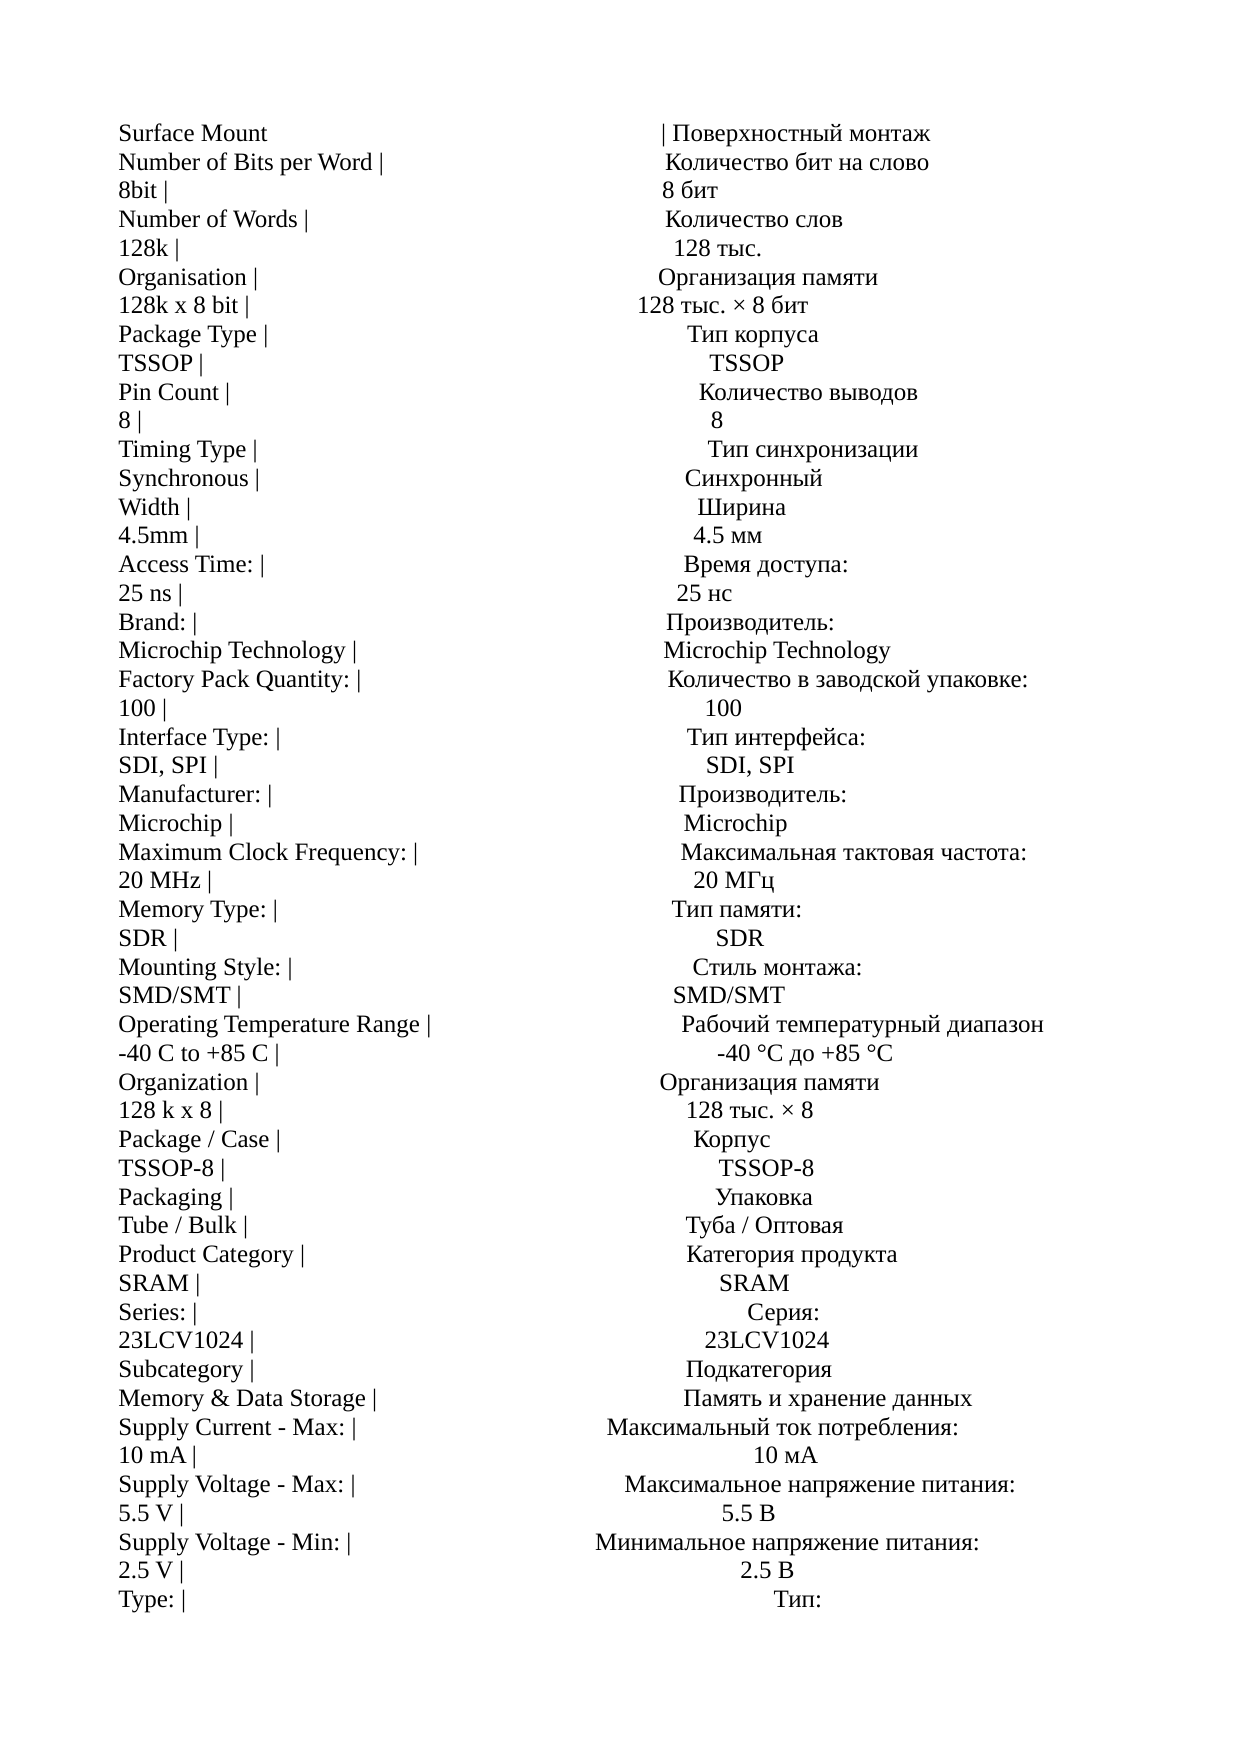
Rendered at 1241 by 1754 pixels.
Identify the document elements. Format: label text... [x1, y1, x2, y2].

text TSSOP-8 | TSSOP-8 [118, 1153, 1122, 1182]
text TSSOP | TSSOP [118, 348, 1122, 377]
text Factory Pack Quantity: | Количество в заводской упаковке: [118, 664, 1122, 693]
text Product Category | Категория продукта [118, 1239, 1122, 1268]
text 100 | 100 [118, 693, 1122, 722]
text Access Time: | Время доступа: [118, 549, 1122, 578]
text Supply Current - Max: | Максимальный ток потребления: [118, 1412, 1122, 1441]
text Manufacturer: | Производитель: [118, 779, 1122, 808]
text Memory Type: | Тип памяти: [118, 894, 1122, 923]
text Surface Mount | Поверхностный монтаж [118, 118, 1122, 147]
text 8bit | 8 бит [118, 176, 1122, 204]
text SDI, SPI | SDI, SPI [118, 751, 1122, 779]
text Packaging | Упаковка [118, 1182, 1122, 1211]
text 25 ns | 25 нс [118, 578, 1122, 607]
text 128 k x 8 | 128 тыс. × 8 [118, 1096, 1122, 1124]
text 128k x 8 bit | 128 тыс. × 8 бит [118, 291, 1122, 319]
text 5.5 V | 5.5 В [118, 1498, 1122, 1527]
text -40 C to +85 C | -40 °C до +85 °C [118, 1038, 1122, 1067]
text 20 MHz | 20 МГц [118, 866, 1122, 894]
text Organisation | Организация памяти [118, 262, 1122, 291]
text SDR | SDR [118, 923, 1122, 952]
text Supply Voltage - Max: | Максимальное напряжение питания: [118, 1469, 1122, 1498]
text Width | Ширина [118, 492, 1122, 521]
text Supply Voltage - Min: | Минимальное напряжение питания: [118, 1527, 1122, 1556]
text Mounting Style: | Стиль монтажа: [118, 952, 1122, 981]
text Package / Case | Корпус [118, 1124, 1122, 1153]
text 2.5 V | 2.5 В [118, 1556, 1122, 1584]
text SRAM | SRAM [118, 1268, 1122, 1297]
text Microchip | Microchip [118, 808, 1122, 837]
text Memory & Data Storage | Память и хранение данных [118, 1383, 1122, 1412]
text Synchronous | Синхронный [118, 463, 1122, 492]
text Timing Type | Тип синхронизации [118, 434, 1122, 463]
text 4.5mm | 4.5 мм [118, 521, 1122, 549]
text Number of Words | Количество слов [118, 204, 1122, 233]
text 8 | 8 [118, 406, 1122, 434]
text Microchip Technology | Microchip Technology [118, 636, 1122, 664]
text Type: | Тип: [118, 1584, 1122, 1613]
text Organization | Организация памяти [118, 1067, 1122, 1096]
text Package Type | Тип корпуса [118, 319, 1122, 348]
text 10 mA | 10 мА [118, 1441, 1122, 1469]
text SMD/SMT | SMD/SMT [118, 981, 1122, 1009]
text Interface Type: | Тип интерфейса: [118, 722, 1122, 751]
text Brand: | Производитель: [118, 607, 1122, 636]
text Subcategory | Подкатегория [118, 1354, 1122, 1383]
text 128k | 128 тыс. [118, 233, 1122, 262]
text Pin Count | Количество выводов [118, 377, 1122, 406]
text Tube / Bulk | Туба / Оптовая [118, 1211, 1122, 1239]
text Maximum Clock Frequency: | Максимальная тактовая частота: [118, 837, 1122, 866]
text 23LCV1024 | 23LCV1024 [118, 1326, 1122, 1354]
text Series: | Серия: [118, 1297, 1122, 1326]
text Number of Bits per Word | Количество бит на слово [118, 147, 1122, 176]
text Operating Temperature Range | Рабочий температурный диапазон [118, 1009, 1122, 1038]
